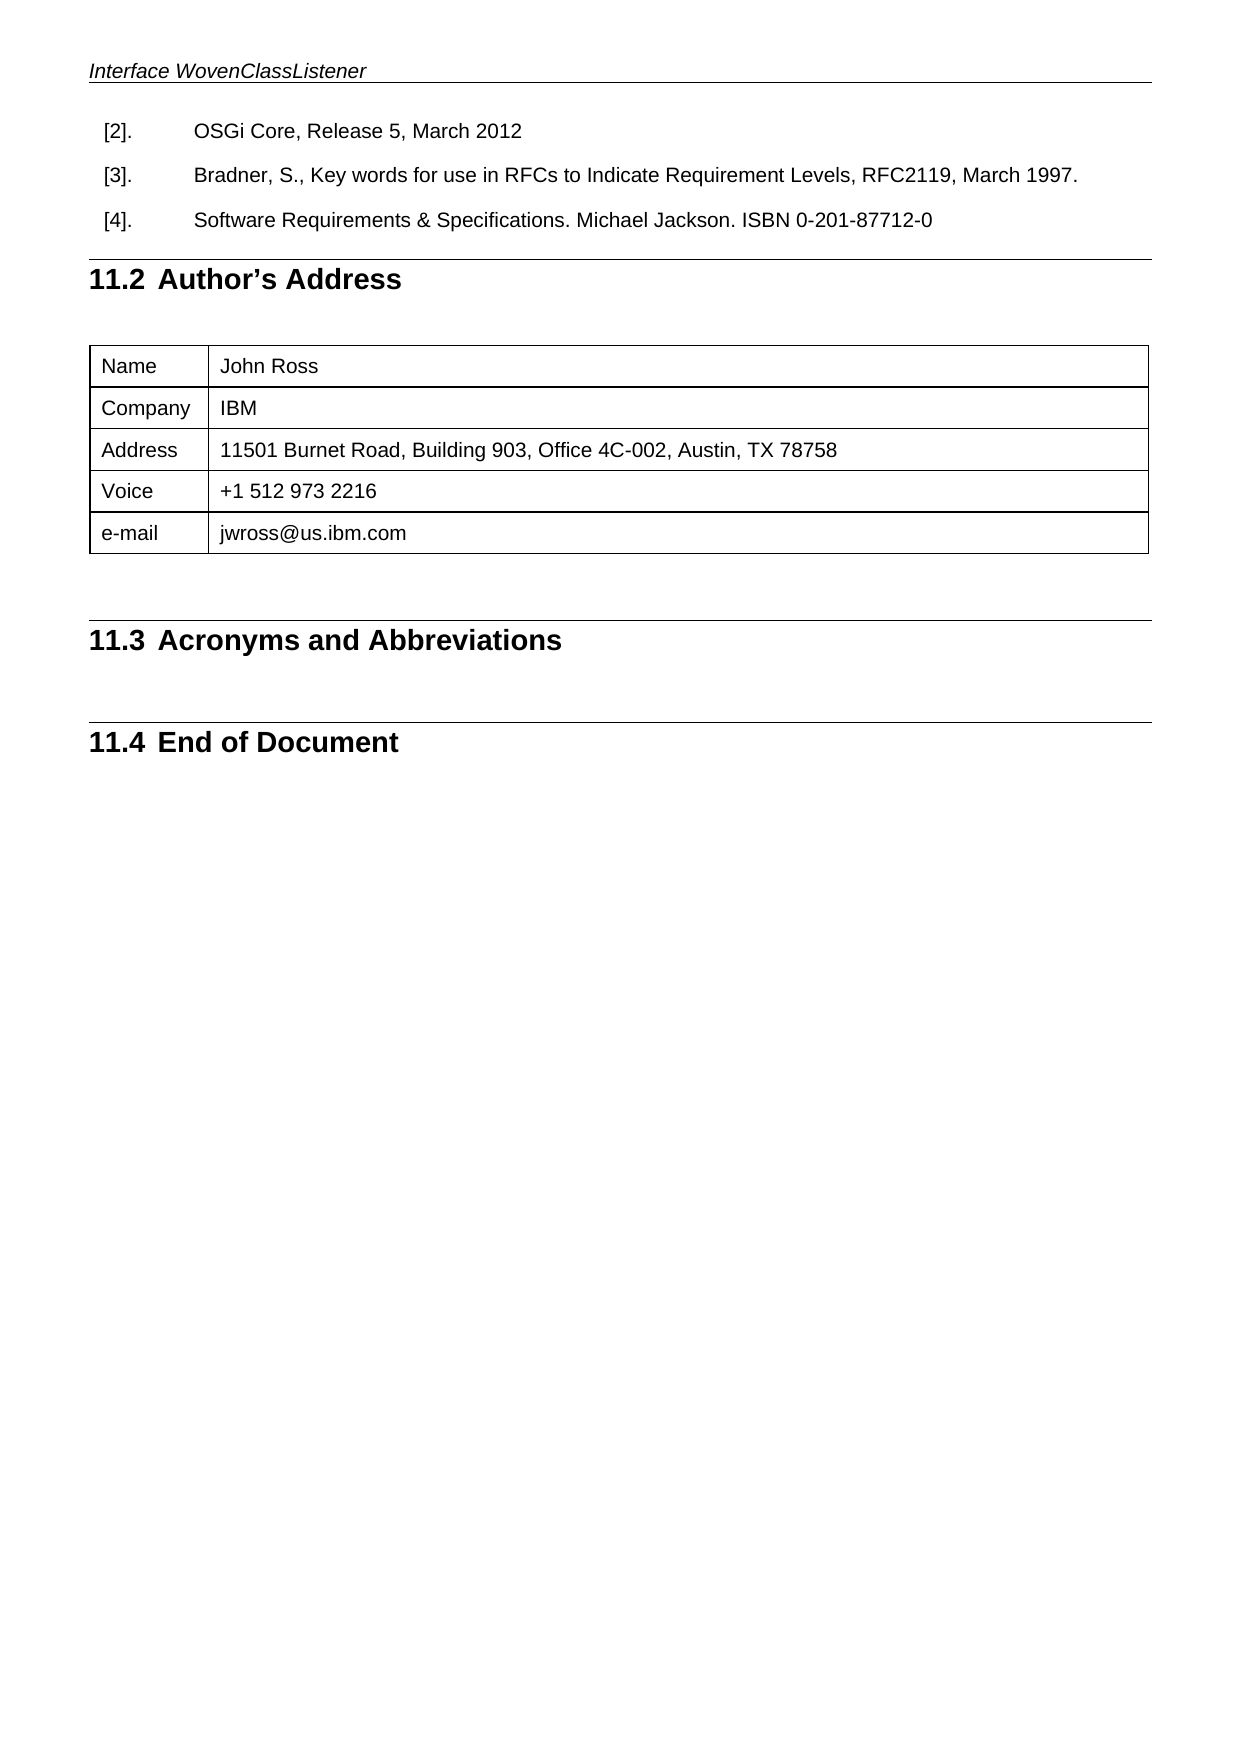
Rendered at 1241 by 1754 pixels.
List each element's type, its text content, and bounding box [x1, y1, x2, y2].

table_cell IBM [209, 388, 1148, 428]
list Bradner, S., Key words for use in RFCs to Indicate Requirement Levels, RFC2119, March 1997. [103, 163, 1152, 187]
table_header John Ross [209, 346, 1148, 386]
subtitle Author’s Address [88, 260, 1152, 296]
table_cell 11501 Burnet Road, Building 903, Office 4C-002, Austin, TX 78758 [209, 429, 1148, 470]
subtitle End of Document [88, 723, 1152, 759]
table_cell Voice [91, 471, 208, 511]
table_cell jwross@us.ibm.com [209, 513, 1148, 553]
list OSGi Core, Release 5, March 2012 [103, 118, 1152, 142]
table_cell +1 512 973 2216 [209, 471, 1148, 511]
table_header Name [91, 346, 208, 386]
list Software Requirements & Specifications. Michael Jackson. ISBN 0-201-87712-0 [103, 208, 1152, 232]
table_cell e-mail [91, 513, 208, 553]
table_cell Company [91, 388, 208, 428]
table_cell Address [91, 429, 208, 470]
subtitle Acronyms and Abbreviations [88, 621, 1152, 656]
